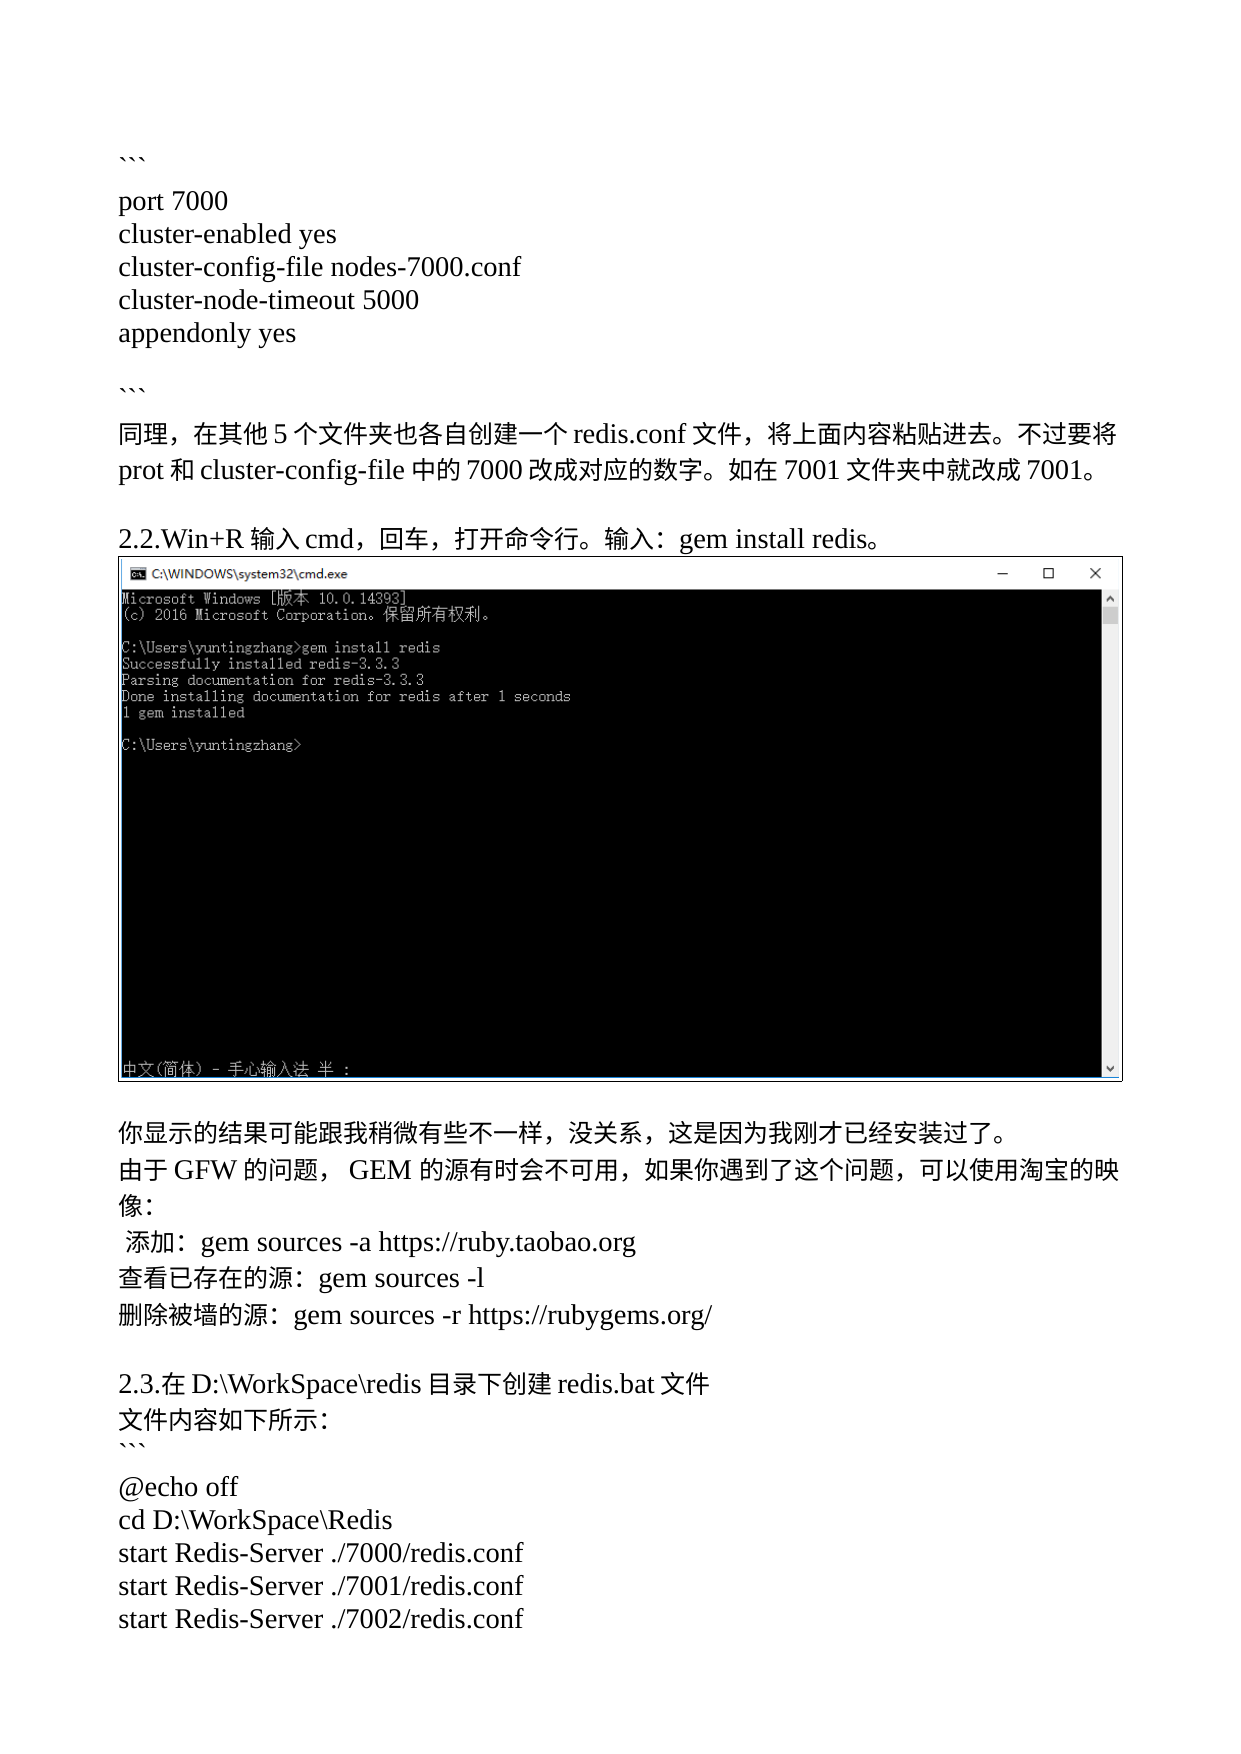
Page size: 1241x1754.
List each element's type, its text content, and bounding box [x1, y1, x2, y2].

text cd D:\WorkSpace\Redis [118, 1503, 1122, 1536]
text 查看已存在的源：gem sources -l [118, 1259, 1122, 1295]
text start Redis-Server ./7001/redis.conf [118, 1568, 1122, 1601]
text port 7000 [118, 184, 1122, 217]
text 2.3.在D:\WorkSpace\redis目录下创建redis.bat文件 [118, 1364, 1122, 1401]
text cluster-enabled yes [118, 217, 1122, 250]
text ``` [118, 151, 1122, 184]
text 由于 GFW的问题， GEM 的源有时会不可用，如果你遇到了这个问题，可以使用淘宝的映像： [118, 1150, 1122, 1223]
text appendonly yes [118, 316, 1122, 348]
text cluster-config-file nodes-7000.conf [118, 250, 1122, 283]
text 删除被墙的源：gem sources -r https://rubygems.org/ [118, 1295, 1122, 1331]
text ``` [118, 381, 1122, 414]
text start Redis-Server ./7002/redis.conf [118, 1601, 1122, 1634]
text 文件内容如下所示： [118, 1401, 1122, 1437]
text cluster-node-timeout 5000 [118, 283, 1122, 316]
text start Redis-Server ./7000/redis.conf [118, 1536, 1122, 1568]
text 同理，在其他5个文件夹也各自创建一个redis.conf文件，将上面内容粘贴进去。不过要将prot和cluster-config-file中的7000改成对应的数字。如在7001文件夹中就改成7001。 [118, 414, 1122, 487]
picture [121, 559, 1119, 1078]
text 2.2.Win+R输入cmd，回车，打开命令行。输入：gem install redis。 [118, 520, 1122, 556]
text @echo off [118, 1470, 1122, 1503]
text 你显示的结果可能跟我稍微有些不一样，没关系，这是因为我刚才已经安装过了。 [118, 1114, 1122, 1150]
text ``` [118, 1437, 1122, 1470]
text 添加：gem sources -a https://ruby.taobao.org [118, 1223, 1122, 1259]
